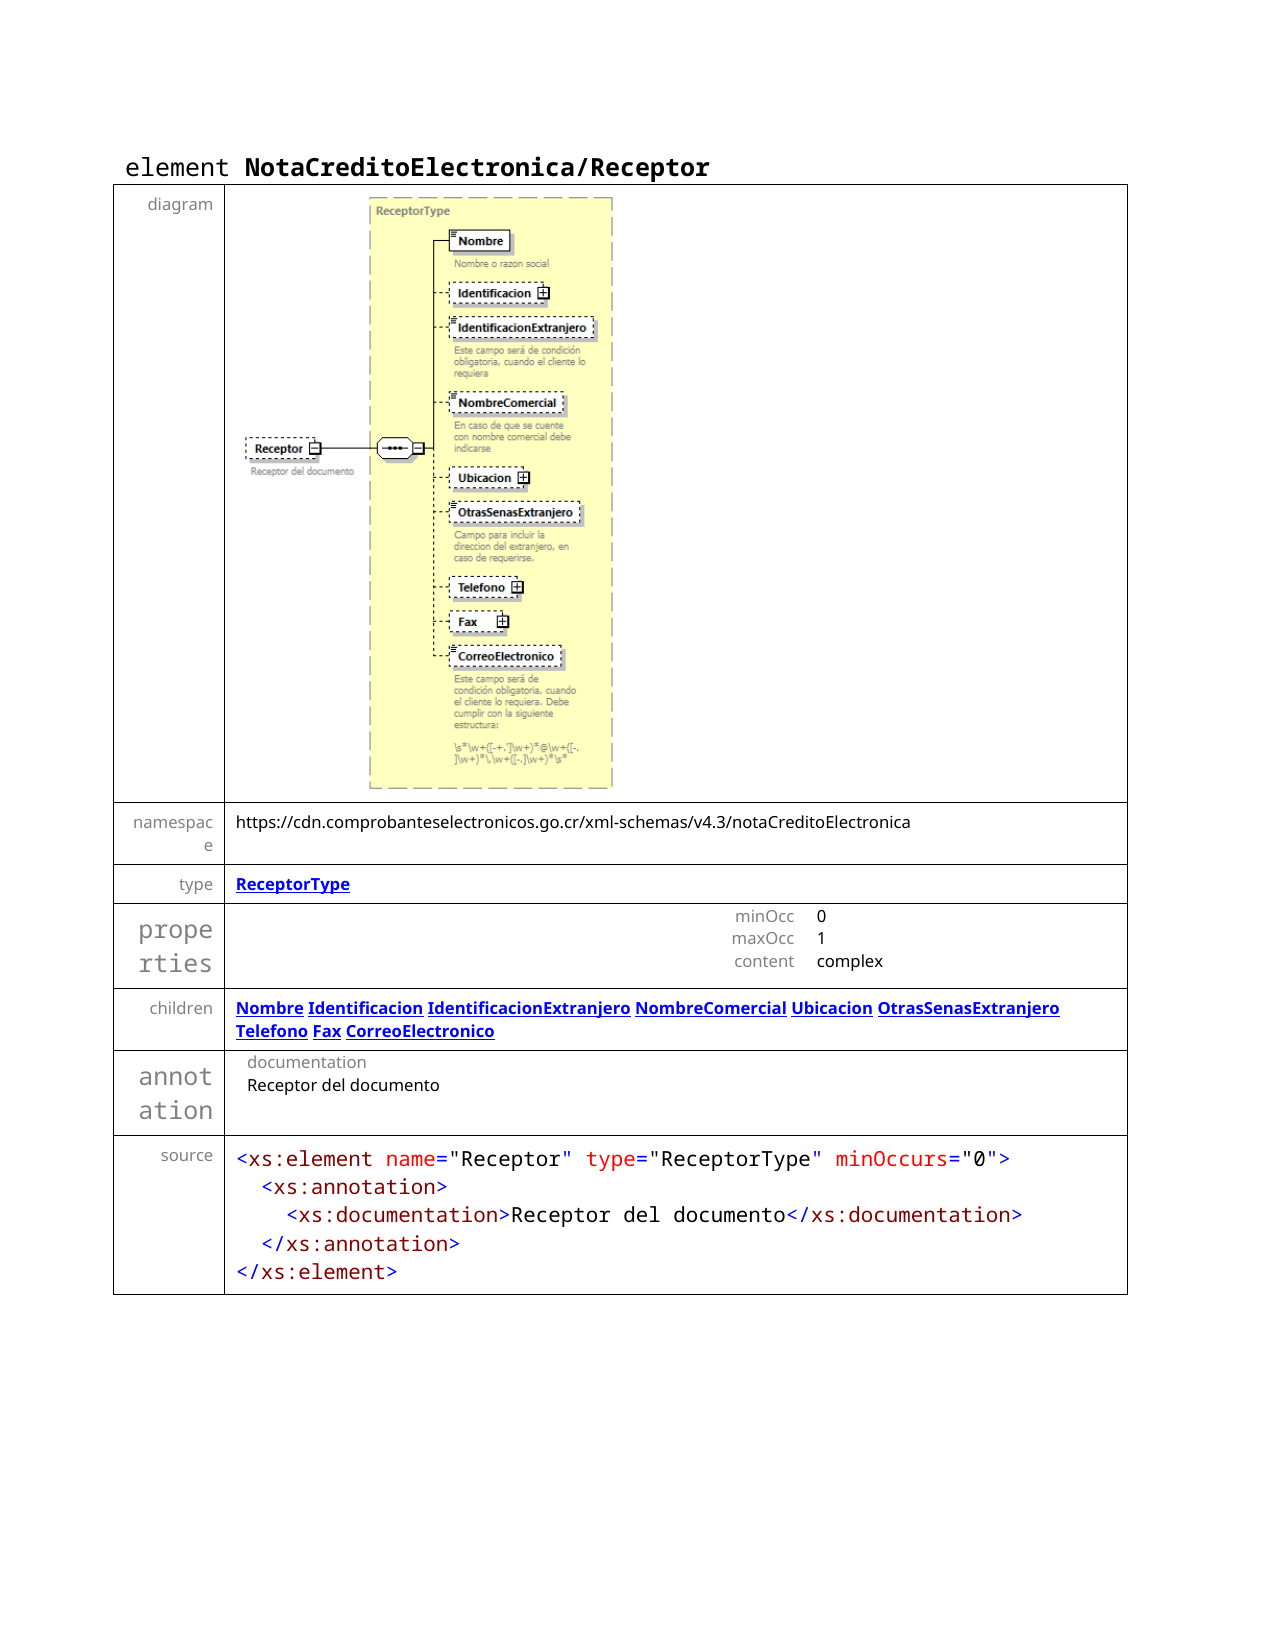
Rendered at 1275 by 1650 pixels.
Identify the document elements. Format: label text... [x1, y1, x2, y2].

table_header documentation [236, 1051, 1127, 1074]
table_cell source [114, 1136, 224, 1294]
picture [235, 193, 623, 794]
table_cell Receptor del documento [236, 1074, 1127, 1097]
table_cell Nombre Identificacion IdentificacionExtranjero NombreComercial Ubicacion OtrasSenasExtranjero Telefono Fax CorreoElectronico [225, 989, 1127, 1050]
table_cell [225, 1051, 1127, 1135]
table_cell https://cdn.comprobanteselectronicos.go.cr/xml-schemas/v4.3/notaCreditoElectronica [225, 803, 1127, 864]
table_cell complex [805, 950, 1127, 972]
table_header [225, 185, 1127, 802]
table_cell <xs:element name="Receptor" type="ReceptorType" minOccurs="0"> <xs:annotation> <xs:documentation>Receptor del documento</xs:documentation> </xs:annotation> </xs:element> [225, 1136, 1127, 1294]
table_cell annotation [114, 1051, 224, 1135]
table_header minOcc [236, 904, 805, 927]
table_cell [225, 904, 1127, 988]
table_cell children [114, 989, 224, 1050]
table_cell content [236, 950, 805, 972]
table_cell namespace [114, 803, 224, 864]
table_cell maxOcc [236, 927, 805, 950]
text element NotaCreditoElectronica/Receptor [125, 150, 1150, 184]
table_cell ReceptorType [225, 865, 1127, 903]
table_header diagram [114, 185, 224, 802]
table_cell type [114, 865, 224, 903]
table_cell properties [114, 904, 224, 988]
table_header 0 [805, 904, 1127, 927]
table_cell 1 [805, 927, 1127, 950]
